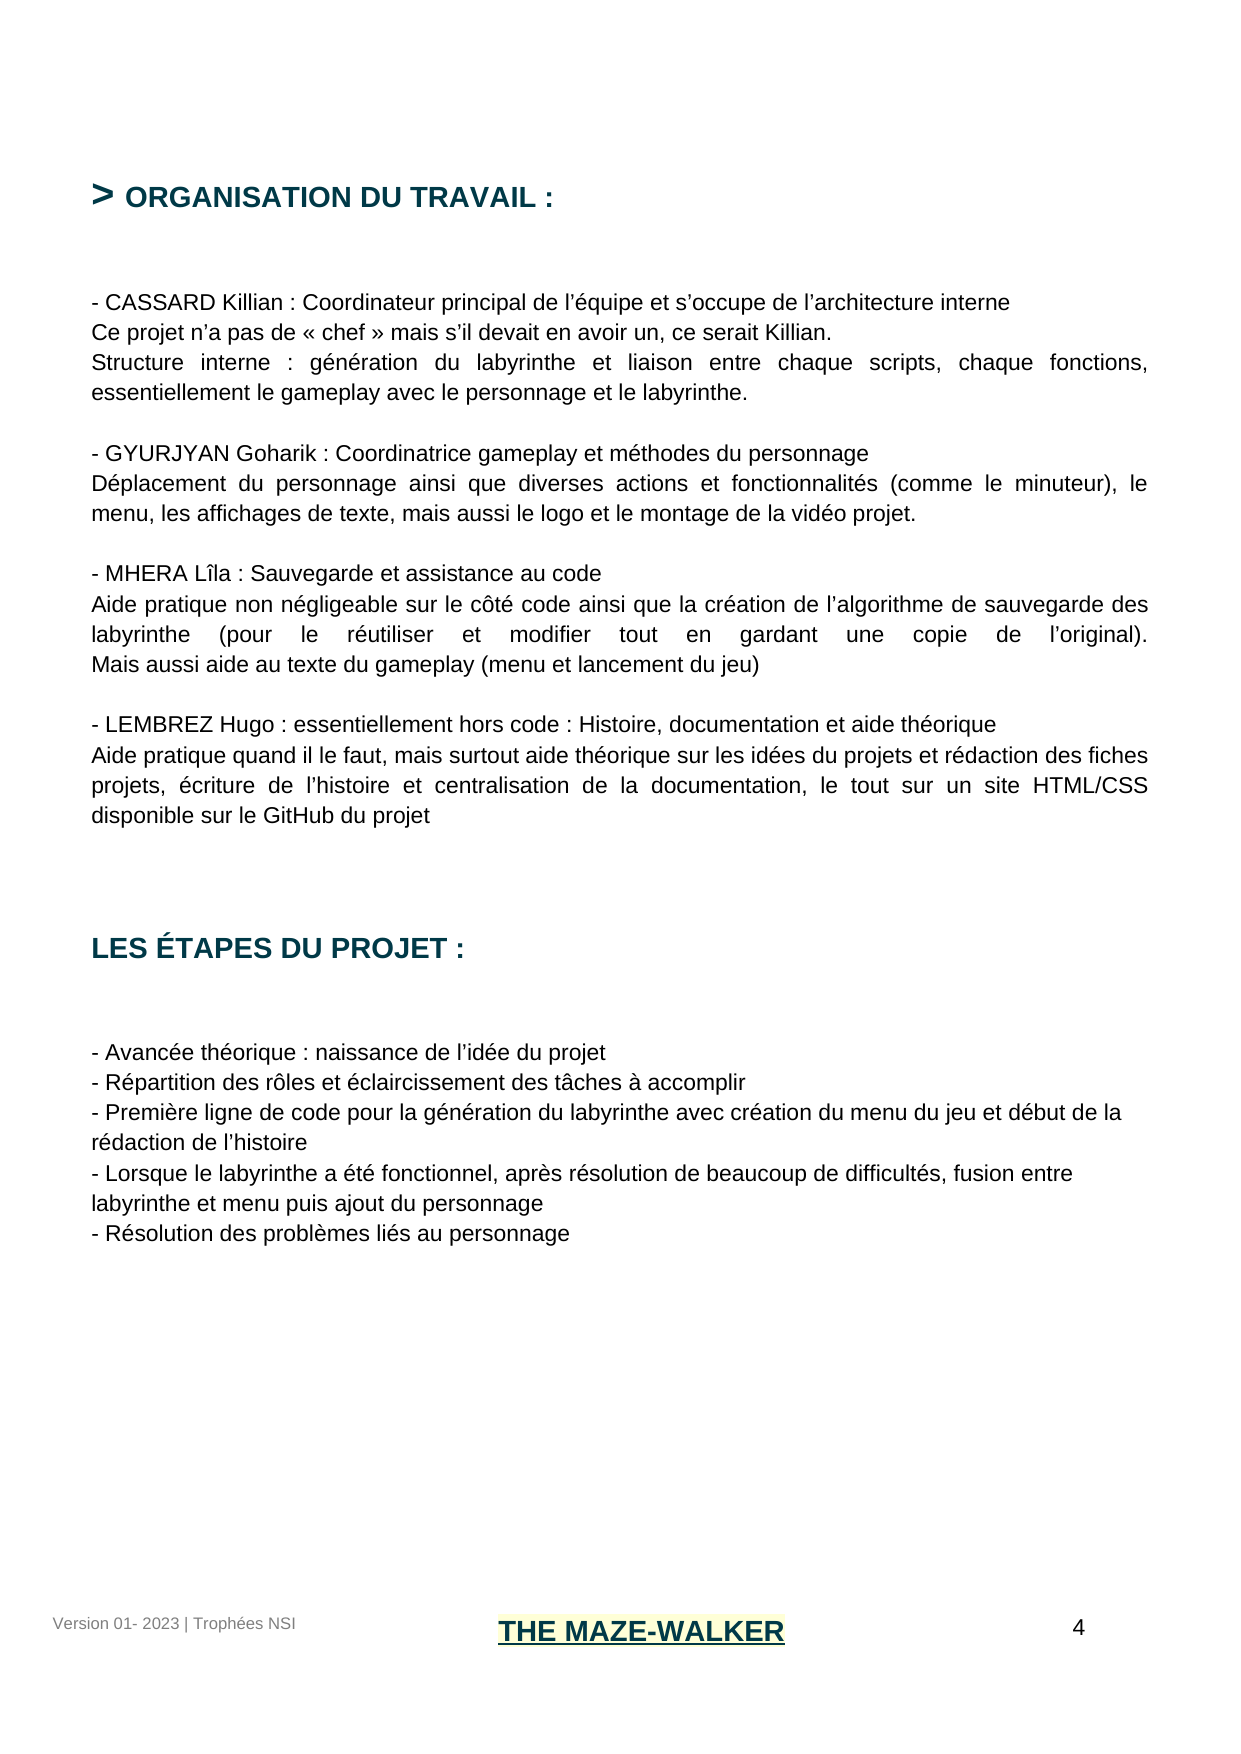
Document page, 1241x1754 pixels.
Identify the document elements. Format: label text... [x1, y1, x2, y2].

text Aide pratique quand il le faut, mais surtout aide théorique sur les idées du projets et rédaction des fiches projets, écriture de l’histoire et centralisation de la documentation, le tout sur un site HTML/CSS disponible sur le GitHub du projet [91, 742, 1149, 828]
text Aide pratique non négligeable sur le côté code ainsi que la création de l’algorithme de sauvegarde des labyrinthe (pour le réutiliser et modifier tout en gardant une copie de l’original). Mais aussi aide au texte du gameplay (menu et lancement du jeu) [91, 591, 1149, 677]
text > ORGANISATION DU TRAVAIL : [91, 170, 1149, 216]
text - LEMBREZ Hugo : essentiellement hors code : Histoire, documentation et aide théorique [91, 711, 1149, 738]
text - MHERA Lîla : Sauvegarde et assistance au code [91, 560, 1149, 587]
text Déplacement du personnage ainsi que diverses actions et fonctionnalités (comme le minuteur), le menu, les affichages de texte, mais aussi le logo et le montage de la vidéo projet. [91, 470, 1149, 526]
text - Résolution des problèmes liés au personnage [91, 1220, 1149, 1246]
text - Première ligne de code pour la génération du labyrinthe avec création du menu du jeu et début de la rédaction de l’histoire [91, 1099, 1149, 1156]
text Structure interne : génération du labyrinthe et liaison entre chaque scripts, chaque fonctions, essentiellement le gameplay avec le personnage et le labyrinthe. [91, 349, 1149, 406]
text - Avancée théorique : naissance de l’idée du projet [91, 1039, 1149, 1065]
text LES ÉTAPES DU PROJET : [91, 931, 1149, 965]
text Ce projet n’a pas de « chef » mais s’il devait en avoir un, ce serait Killian. [91, 319, 1149, 345]
text - CASSARD Killian : Coordinateur principal de l’équipe et s’occupe de l’architecture interne [91, 288, 1149, 315]
text - GYURJYAN Goharik : Coordinatrice gameplay et méthodes du personnage [91, 439, 1149, 466]
text - Lorsque le labyrinthe a été fonctionnel, après résolution de beaucoup de difficultés, fusion entre labyrinthe et menu puis ajout du personnage [91, 1159, 1149, 1216]
text - Répartition des rôles et éclaircissement des tâches à accomplir [91, 1069, 1149, 1095]
